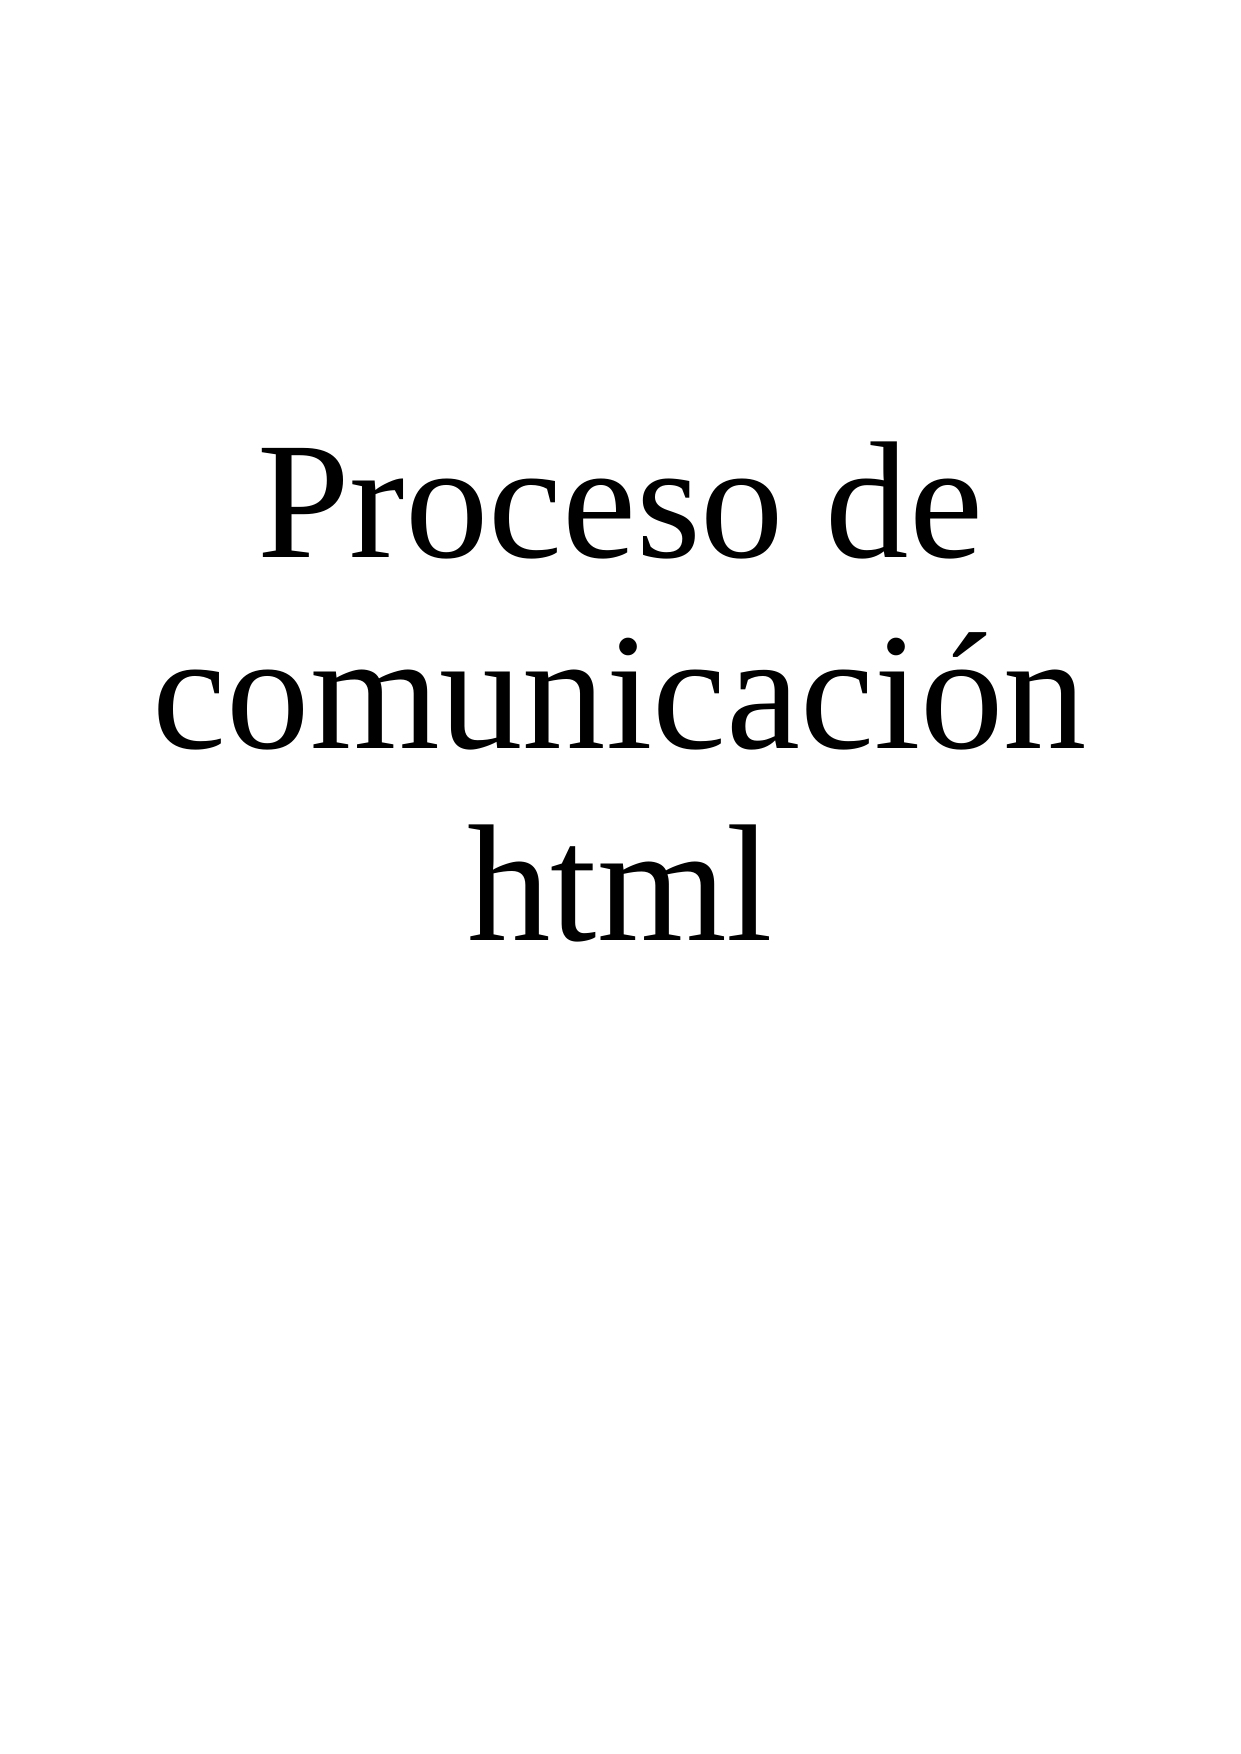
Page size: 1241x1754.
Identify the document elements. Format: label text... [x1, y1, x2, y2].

text Proceso de comunicación html [118, 402, 1122, 977]
